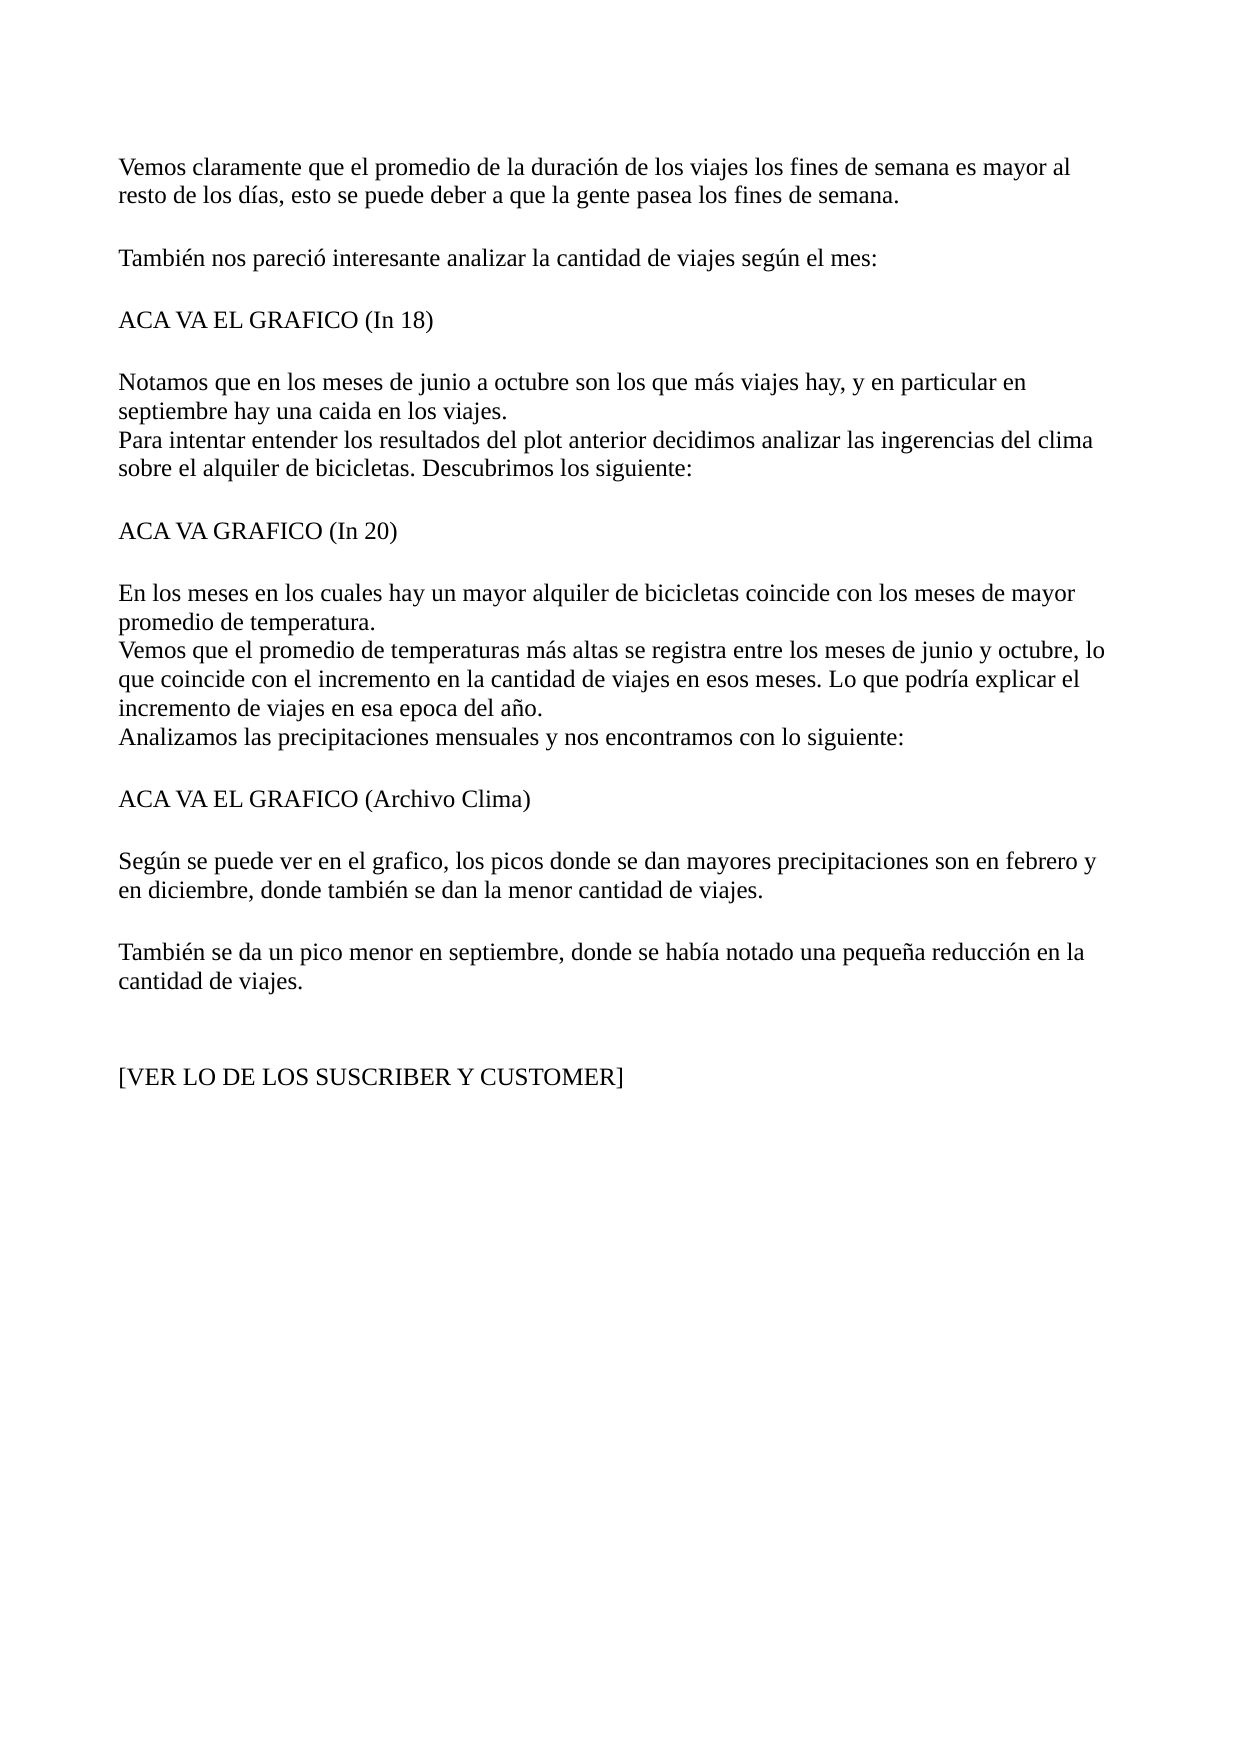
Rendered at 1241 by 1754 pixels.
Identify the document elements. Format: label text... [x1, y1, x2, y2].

text Para intentar entender los resultados del plot anterior decidimos analizar las ingerencias del clima sobre el alquiler de bicicletas. Descubrimos los siguiente: [118, 425, 1122, 482]
text Vemos que el promedio de temperaturas más altas se registra entre los meses de junio y octubre, lo que coincide con el incremento en la cantidad de viajes en esos meses. Lo que podría explicar el incremento de viajes en esa epoca del año. [118, 636, 1122, 722]
text ACA VA EL GRAFICO (Archivo Clima) [118, 784, 1122, 813]
text También nos pareció interesante analizar la cantidad de viajes según el mes: [118, 243, 1122, 271]
text También se da un pico menor en septiembre, donde se había notado una pequeña reducción en la cantidad de viajes. [118, 937, 1122, 995]
text [VER LO DE LOS SUSCRIBER Y CUSTOMER] [118, 1062, 1122, 1091]
text Vemos claramente que el promedio de la duración de los viajes los fines de semana es mayor al resto de los días, esto se puede deber a que la gente pasea los fines de semana. [118, 152, 1122, 209]
text Analizamos las precipitaciones mensuales y nos encontramos con lo siguiente: [118, 722, 1122, 751]
text Según se puede ver en el grafico, los picos donde se dan mayores precipitaciones son en febrero y en diciembre, donde también se dan la menor cantidad de viajes. [118, 846, 1122, 904]
text En los meses en los cuales hay un mayor alquiler de bicicletas coincide con los meses de mayor promedio de temperatura. [118, 578, 1122, 636]
text ACA VA GRAFICO (In 20) [118, 516, 1122, 544]
text ACA VA EL GRAFICO (In 18) [118, 305, 1122, 334]
text Notamos que en los meses de junio a octubre son los que más viajes hay, y en particular en septiembre hay una caida en los viajes. [118, 367, 1122, 425]
